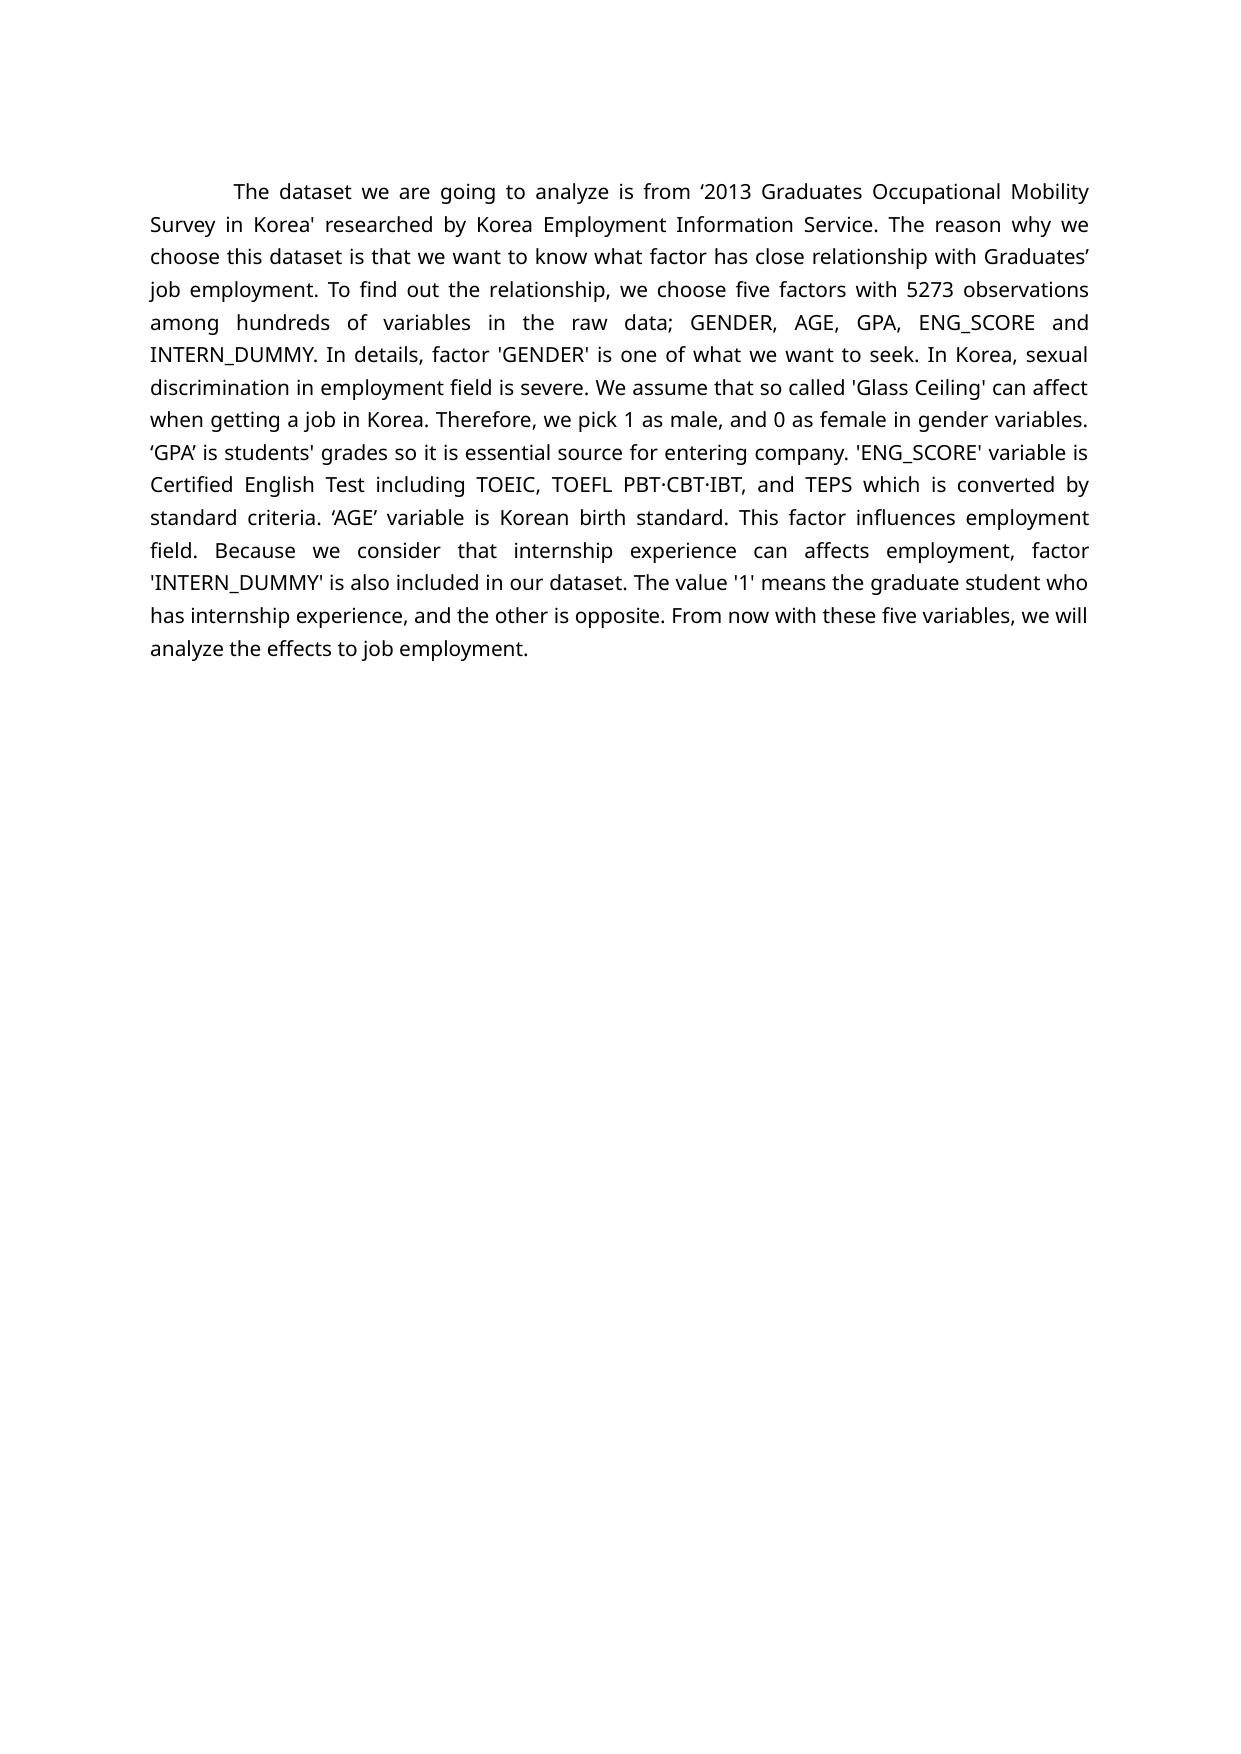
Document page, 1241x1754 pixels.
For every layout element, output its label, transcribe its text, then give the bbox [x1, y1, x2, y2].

text The dataset we are going to analyze is from ‘2013 Graduates Occupational Mobility Survey in Korea' researched by Korea Employment Information Service. The reason why we choose this dataset is that we want to know what factor has close relationship with Graduates’ job employment. To find out the relationship, we choose five factors with 5273 observations among hundreds of variables in the raw data; GENDER, AGE, GPA, ENG_SCORE and INTERN_DUMMY. In details, factor 'GENDER' is one of what we want to seek. In Korea, sexual discrimination in employment field is severe. We assume that so called 'Glass Ceiling' can affect when getting a job in Korea. Therefore, we pick 1 as male, and 0 as female in gender variables. ‘GPA’ is students' grades so it is essential source for entering company. 'ENG_SCORE' variable is Certified English Test including TOEIC, TOEFL PBT·CBT·IBT, and TEPS which is converted by standard criteria. ‘AGE’ variable is Korean birth standard. This factor influences employment field. Because we consider that internship experience can affects employment, factor 'INTERN_DUMMY' is also included in our dataset. The value '1' means the graduate student who has internship experience, and the other is opposite. From now with these five variables, we will analyze the effects to job employment. [150, 177, 1090, 662]
